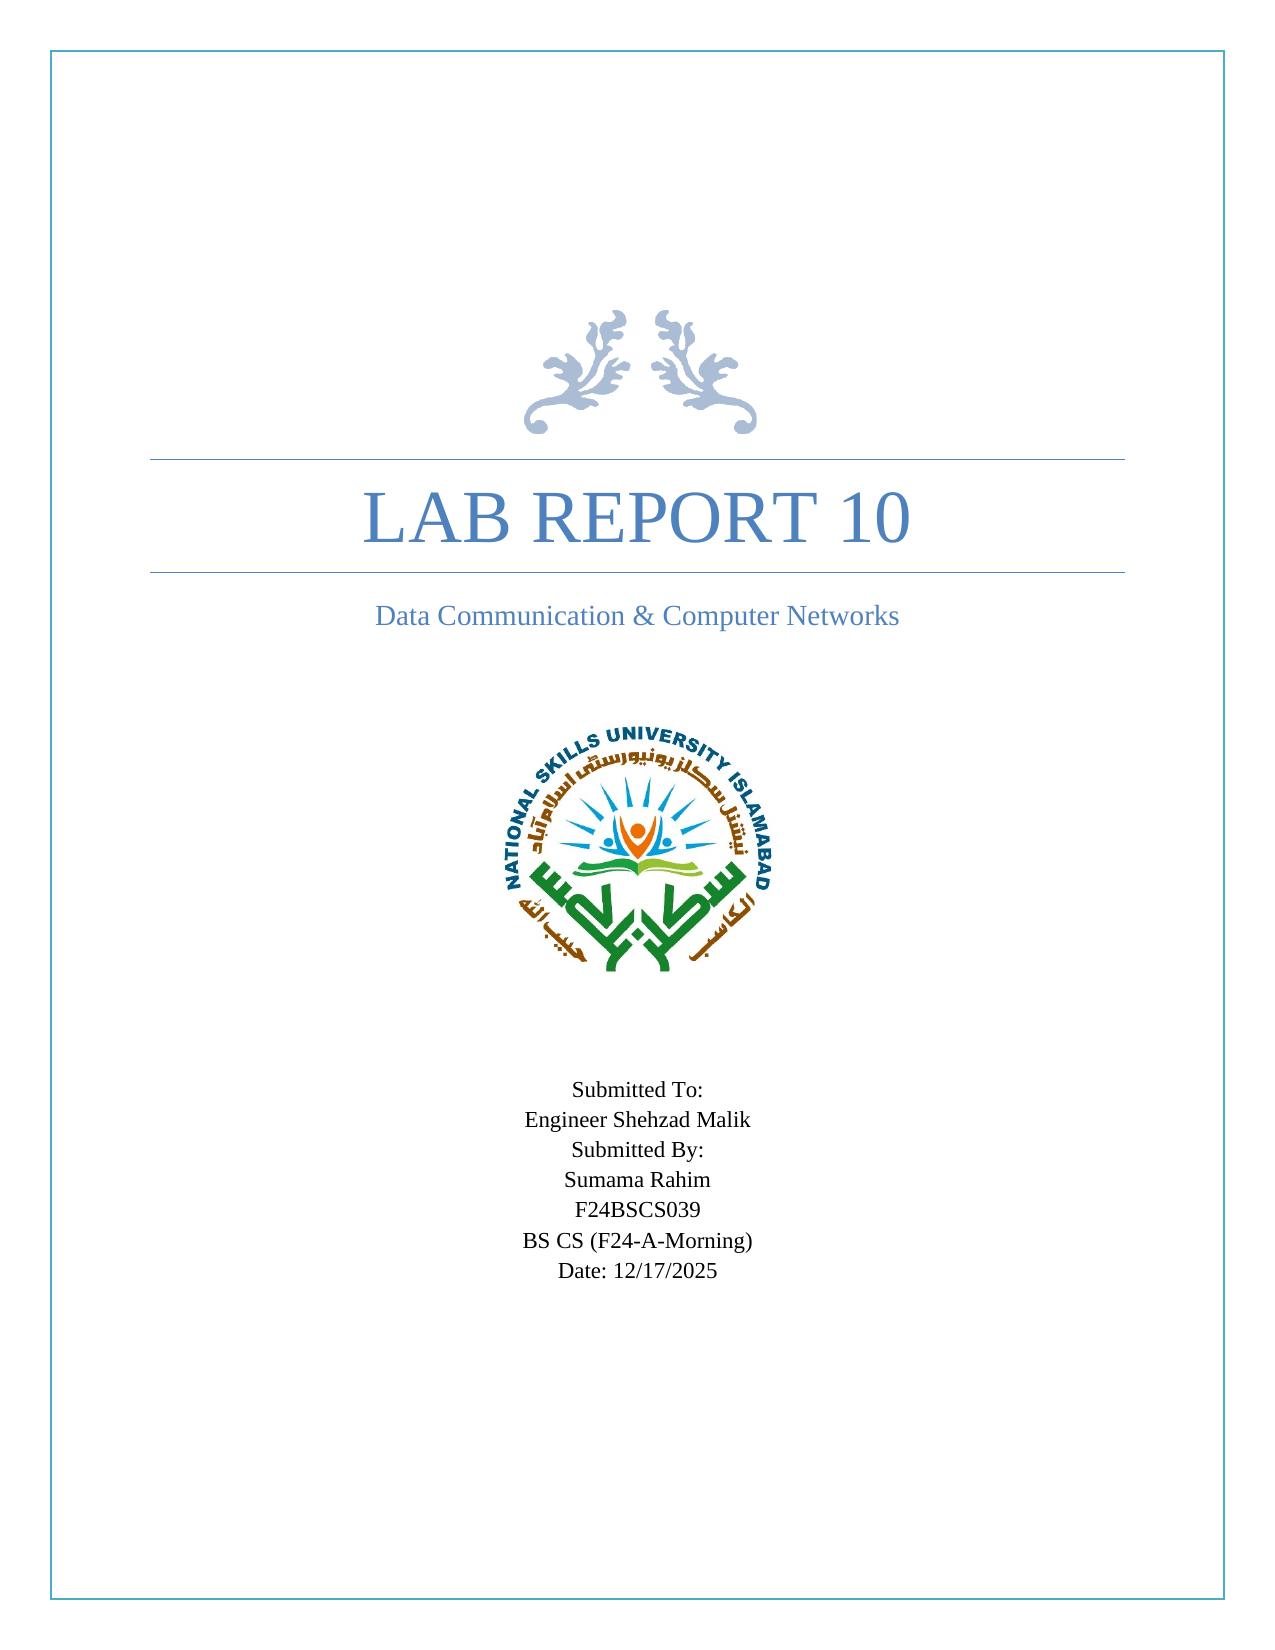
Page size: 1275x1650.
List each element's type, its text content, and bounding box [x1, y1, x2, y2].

text F24BSCS039 [150, 1196, 1125, 1223]
text Submitted To: [150, 1076, 1125, 1102]
text Sumama Rahim [150, 1166, 1125, 1193]
text Date: 12/17/2025 [150, 1257, 1125, 1283]
text BS CS (F24-A-Morning) [150, 1227, 1125, 1253]
text Submitted By: [150, 1136, 1125, 1162]
text Lab Report 10 [150, 460, 1125, 572]
text Data Communication & Computer Networks [150, 598, 1125, 632]
picture [524, 310, 757, 434]
picture [470, 681, 805, 1016]
text Engineer Shehzad Malik [150, 1106, 1125, 1132]
